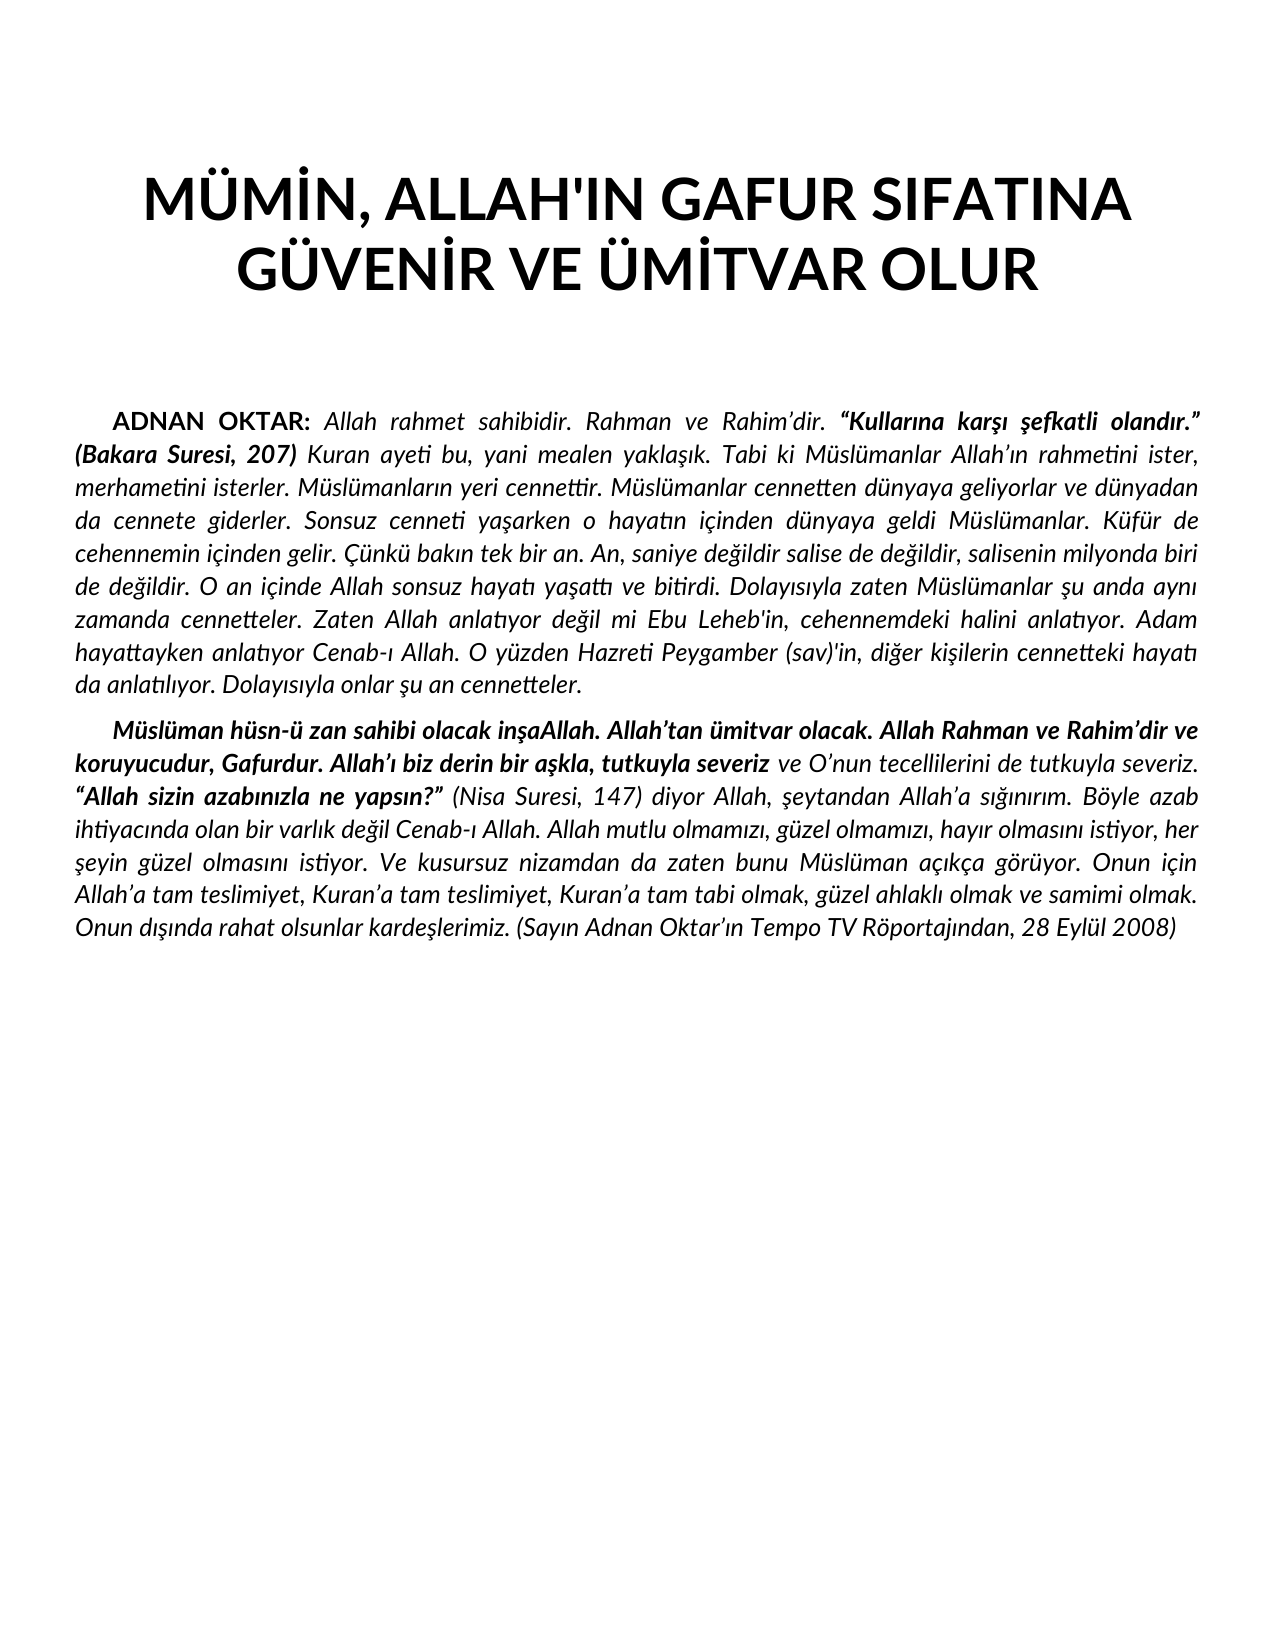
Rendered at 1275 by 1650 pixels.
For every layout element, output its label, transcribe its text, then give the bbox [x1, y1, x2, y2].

text Müslüman hüsn-ü zan sahibi olacak inşaAllah. Allah’tan ümitvar olacak. Allah Rahman ve Rahim’dir ve koruyucudur, Gafurdur. Allah’ı biz derin bir aşkla, tutkuyla severiz ve O’nun tecellilerini de tutkuyla severiz. “Allah sizin azabınızla ne yapsın?” (Nisa Suresi, 147) diyor Allah, şeytandan Allah’a sığınırım. Böyle azab ihtiyacında olan bir varlık değil Cenab-ı Allah. Allah mutlu olmamızı, güzel olmamızı, hayır olmasını istiyor, her şeyin güzel olmasını istiyor. Ve kusursuz nizamdan da zaten bunu Müslüman açıkça görüyor. Onun için Allah’a tam teslimiyet, Kuran’a tam teslimiyet, Kuran’a tam tabi olmak, güzel ahlaklı olmak ve samimi olmak. Onun dışında rahat olsunlar kardeşlerimiz. (Sayın Adnan Oktar’ın Tempo TV Röportajından, 28 Eylül 2008) [75, 714, 1200, 942]
subtitle MÜMİN, ALLAH'IN GAFUR SIFATINA GÜVENİR VE ÜMİTVAR OLUR [75, 162, 1200, 302]
text ADNAN OKTAR: Allah rahmet sahibidir. Rahman ve Rahim’dir. “Kullarına karşı şefkatli olandır.” (Bakara Suresi, 207) Kuran ayeti bu, yani mealen yaklaşık. Tabi ki Müslümanlar Allah’ın rahmetini ister, merhametini isterler. Müslümanların yeri cennettir. Müslümanlar cennetten dünyaya geliyorlar ve dünyadan da cennete giderler. Sonsuz cenneti yaşarken o hayatın içinden dünyaya geldi Müslümanlar. Küfür de cehennemin içinden gelir. Çünkü bakın tek bir an. An, saniye değildir salise de değildir, salisenin milyonda biri de değildir. O an içinde Allah sonsuz hayatı yaşattı ve bitirdi. Dolayısıyla zaten Müslümanlar şu anda aynı zamanda cennetteler. Zaten Allah anlatıyor değil mi Ebu Leheb'in, cehennemdeki halini anlatıyor. Adam hayattayken anlatıyor Cenab-ı Allah. O yüzden Hazreti Peygamber (sav)'in, diğer kişilerin cennetteki hayatı da anlatılıyor. Dolayısıyla onlar şu an cennetteler. [75, 406, 1200, 699]
